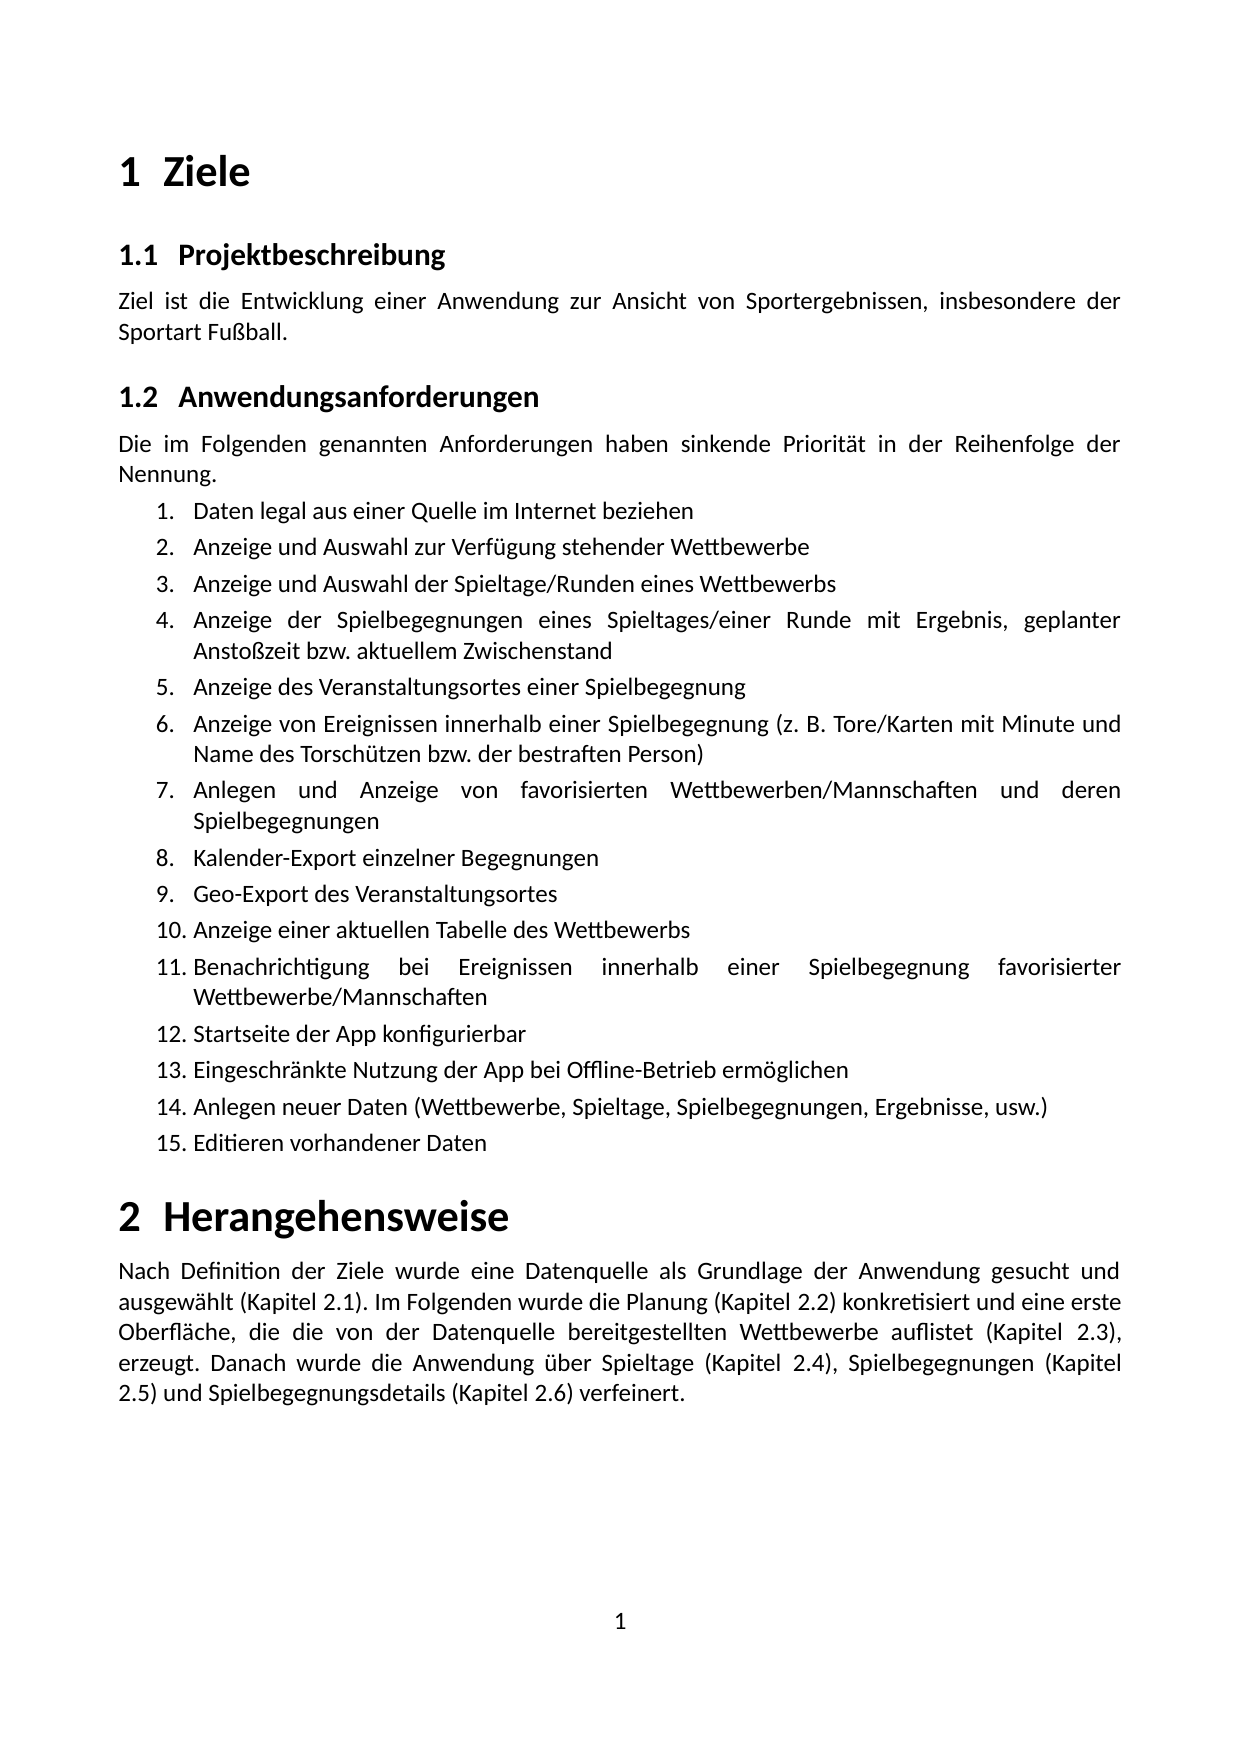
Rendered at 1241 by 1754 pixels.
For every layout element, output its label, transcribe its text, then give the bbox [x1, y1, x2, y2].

list Benachrichtigung bei Ereignissen innerhalb einer Spielbegegnung favorisierter Wettbewerbe/Mannschaften [156, 951, 1122, 1012]
list Daten legal aus einer Quelle im Internet beziehen [156, 495, 1122, 525]
list Eingeschränkte Nutzung der App bei Offline-Betrieb ermöglichen [156, 1054, 1122, 1085]
subtitle Ziele [118, 143, 1122, 197]
subtitle Anwendungsanforderungen [118, 377, 1122, 415]
list Startseite der App konfigurierbar [156, 1018, 1122, 1048]
subtitle Herangehensweise [118, 1189, 1122, 1243]
text Die im Folgenden genannten Anforderungen haben sinkende Priorität in der Reihenfolge der Nennung. [118, 428, 1122, 489]
text Nach Definition der Ziele wurde eine Datenquelle als Grundlage der Anwendung gesucht und ausgewählt (Kapitel 2.1). Im Folgenden wurde die Planung (Kapitel 2.2) konkretisiert und eine erste Oberfläche, die die von der Datenquelle bereitgestellten Wettbewerbe auflistet (Kapitel 2.3), erzeugt. Danach wurde die Anwendung über Spieltage (Kapitel 2.4), Spielbegegnungen (Kapitel 2.5) und Spielbegegnungsdetails (Kapitel 2.6) verfeinert. [118, 1255, 1122, 1408]
subtitle Projektbeschreibung [118, 235, 1122, 273]
list Anzeige einer aktuellen Tabelle des Wettbewerbs [156, 914, 1122, 945]
list Anlegen neuer Daten (Wettbewerbe, Spieltage, Spielbegegnungen, Ergebnisse, usw.) [156, 1091, 1122, 1121]
list Anzeige und Auswahl der Spieltage/Runden eines Wettbewerbs [156, 568, 1122, 598]
list Kalender-Export einzelner Begegnungen [156, 842, 1122, 872]
list Editieren vorhandener Daten [156, 1127, 1122, 1158]
list Anzeige und Auswahl zur Verfügung stehender Wettbewerbe [156, 531, 1122, 562]
list Anlegen und Anzeige von favorisierten Wettbewerben/Mannschaften und deren Spielbegegnungen [156, 775, 1122, 836]
list Geo-Export des Veranstaltungsortes [156, 878, 1122, 909]
list Anzeige des Veranstaltungsortes einer Spielbegegnung [156, 671, 1122, 702]
text Ziel ist die Entwicklung einer Anwendung zur Ansicht von Sportergebnissen, insbesondere der Sportart Fußball. [118, 285, 1122, 346]
list Anzeige der Spielbegegnungen eines Spieltages/einer Runde mit Ergebnis, geplanter Anstoßzeit bzw. aktuellem Zwischenstand [156, 604, 1122, 665]
list Anzeige von Ereignissen innerhalb einer Spielbegegnung (z. B. Tore/Karten mit Minute und Name des Torschützen bzw. der bestraften Person) [156, 708, 1122, 769]
